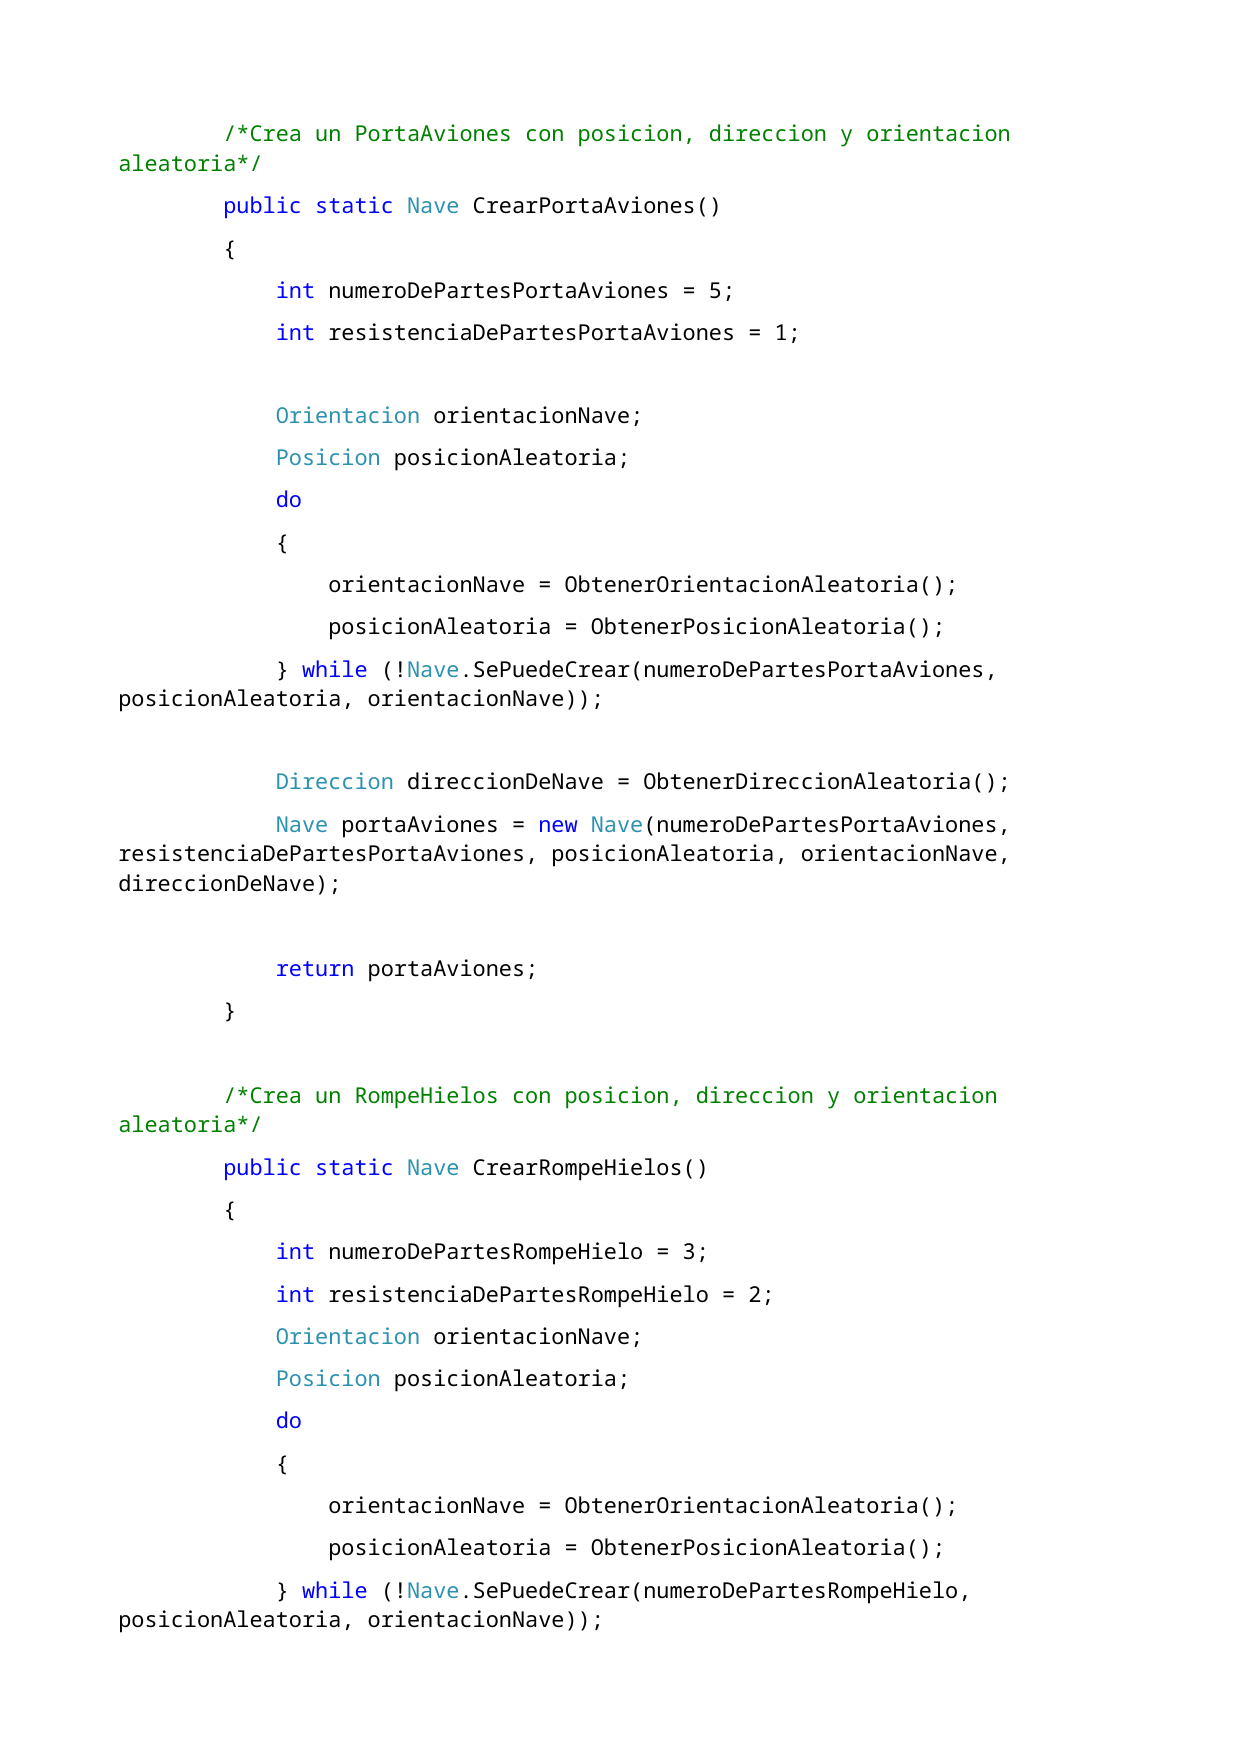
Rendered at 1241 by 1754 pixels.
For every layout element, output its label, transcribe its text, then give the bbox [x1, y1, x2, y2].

text { [118, 1194, 1122, 1224]
text /*Crea un RompeHielos con posicion, direccion y orientacion aleatoria*/ [118, 1079, 1122, 1139]
text int numeroDePartesPortaAviones = 5; [118, 275, 1122, 304]
text { [118, 232, 1122, 262]
text do [118, 1405, 1122, 1435]
text Posicion posicionAleatoria; [118, 1363, 1122, 1393]
text public static Nave CrearPortaAviones() [118, 190, 1122, 220]
text int numeroDePartesRompeHielo = 3; [118, 1236, 1122, 1266]
text /*Crea un PortaAviones con posicion, direccion y orientacion aleatoria*/ [118, 118, 1122, 178]
text return portaAviones; [118, 953, 1122, 982]
text Orientacion orientacionNave; [118, 1321, 1122, 1351]
text { [118, 1448, 1122, 1477]
text } [118, 995, 1122, 1025]
text } while (!Nave.SePuedeCrear(numeroDePartesRompeHielo, posicionAleatoria, orientacionNave)); [118, 1574, 1122, 1634]
text int resistenciaDePartesPortaAviones = 1; [118, 317, 1122, 347]
text Direccion direccionDeNave = ObtenerDireccionAleatoria(); [118, 766, 1122, 796]
text orientacionNave = ObtenerOrientacionAleatoria(); [118, 1490, 1122, 1520]
text Posicion posicionAleatoria; [118, 442, 1122, 472]
text orientacionNave = ObtenerOrientacionAleatoria(); [118, 569, 1122, 599]
text public static Nave CrearRompeHielos() [118, 1152, 1122, 1181]
text posicionAleatoria = ObtenerPosicionAleatoria(); [118, 1532, 1122, 1562]
text do [118, 484, 1122, 514]
text posicionAleatoria = ObtenerPosicionAleatoria(); [118, 611, 1122, 641]
text Orientacion orientacionNave; [118, 400, 1122, 430]
text } while (!Nave.SePuedeCrear(numeroDePartesPortaAviones, posicionAleatoria, orientacionNave)); [118, 654, 1122, 713]
text { [118, 527, 1122, 557]
text Nave portaAviones = new Nave(numeroDePartesPortaAviones, resistenciaDePartesPortaAviones, posicionAleatoria, orientacionNave, direccionDeNave); [118, 808, 1122, 898]
text int resistenciaDePartesRompeHielo = 2; [118, 1278, 1122, 1308]
